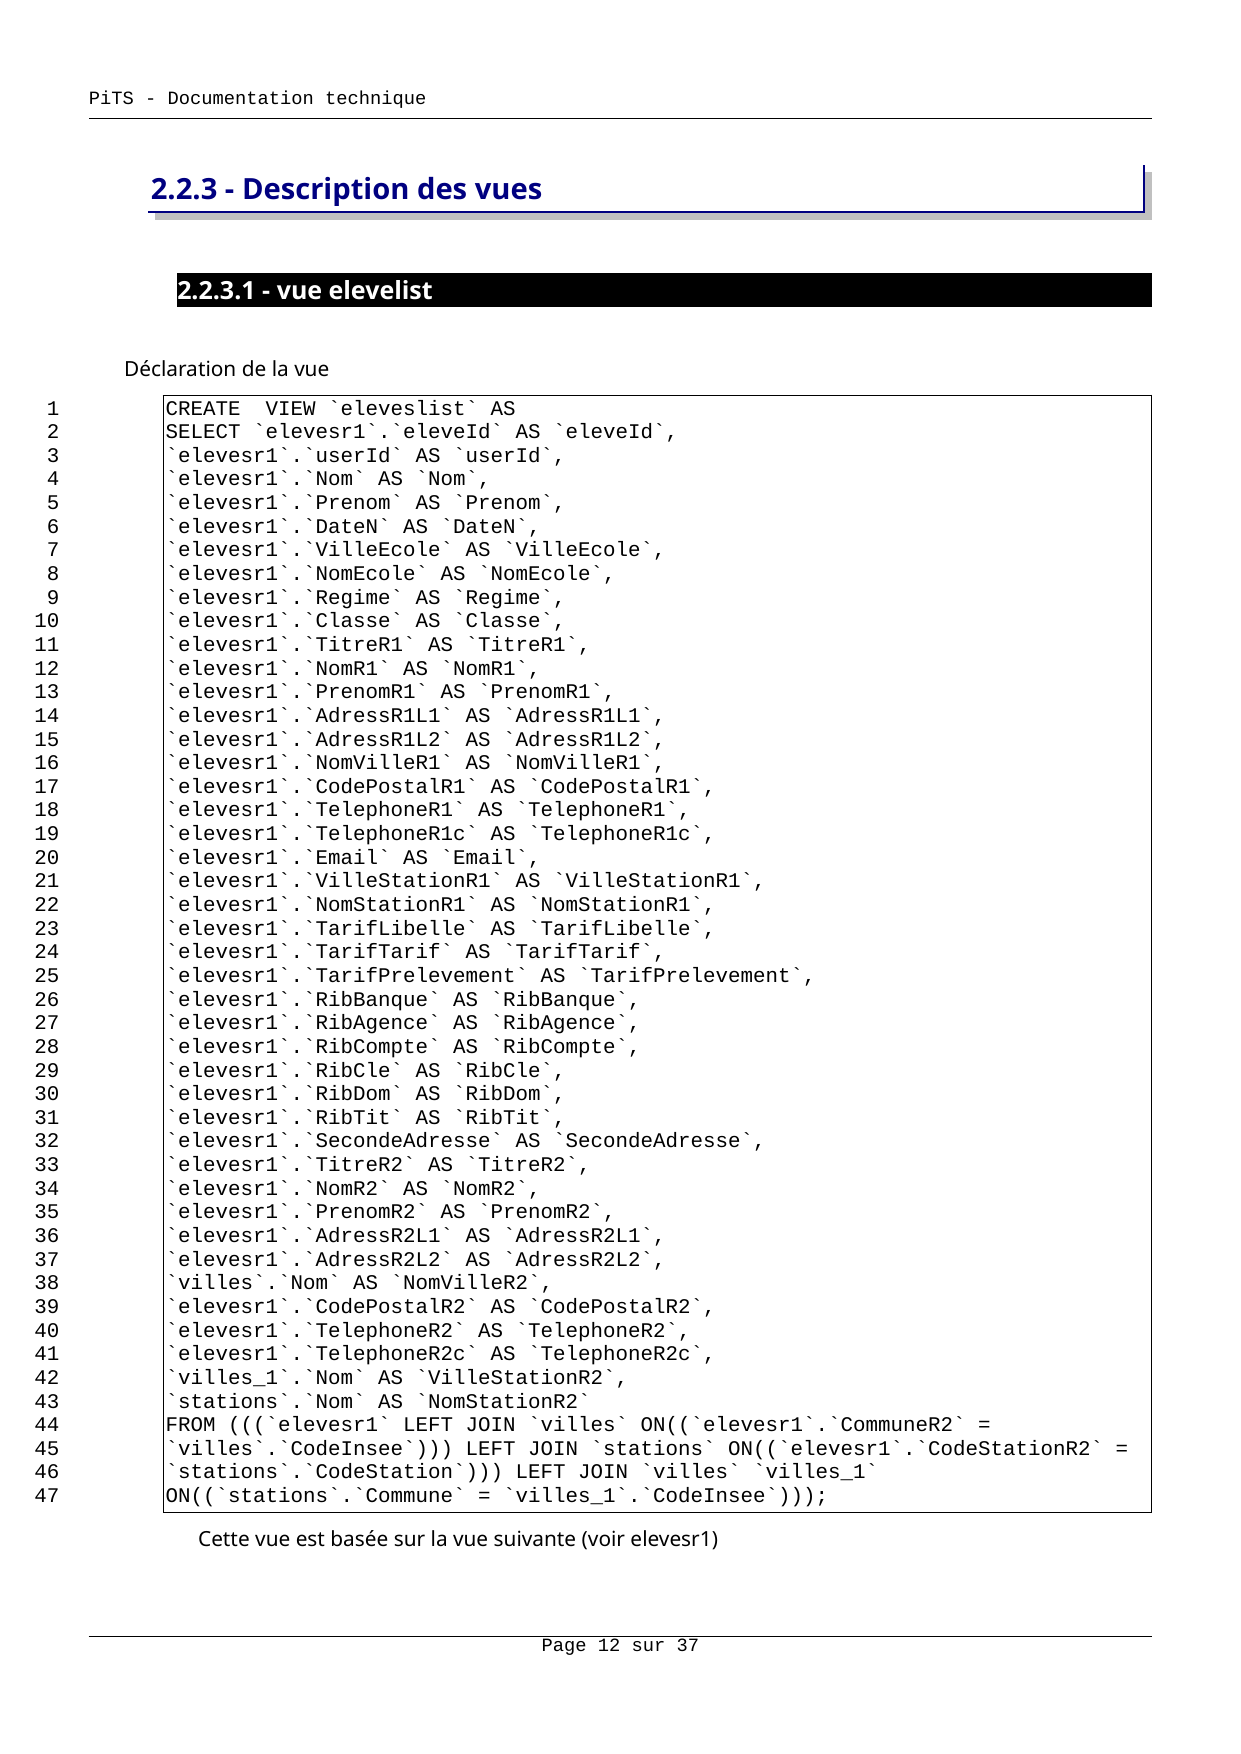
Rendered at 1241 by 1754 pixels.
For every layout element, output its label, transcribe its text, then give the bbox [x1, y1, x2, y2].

text `villes`.`Nom` AS `NomVilleR2`, [164, 1269, 1151, 1293]
text `elevesr1`.`userId` AS `userId`, [164, 442, 1151, 465]
text `elevesr1`.`TarifPrelevement` AS `TarifPrelevement`, [164, 962, 1151, 986]
subtitle Description des vues [148, 165, 1143, 211]
text `elevesr1`.`NomR2` AS `NomR2`, [164, 1175, 1151, 1198]
text `elevesr1`.`DateN` AS `DateN`, [164, 513, 1151, 536]
text `elevesr1`.`Regime` AS `Regime`, [164, 584, 1151, 607]
text `elevesr1`.`NomVilleR1` AS `NomVilleR1`, [164, 749, 1151, 773]
text `villes_1`.`Nom` AS `VilleStationR2`, [164, 1364, 1151, 1388]
text `elevesr1`.`AdressR2L2` AS `AdressR2L2`, [164, 1246, 1151, 1269]
text `elevesr1`.`TitreR2` AS `TitreR2`, [164, 1151, 1151, 1175]
text `elevesr1`.`VilleEcole` AS `VilleEcole`, [164, 536, 1151, 560]
text `elevesr1`.`RibCompte` AS `RibCompte`, [164, 1033, 1151, 1057]
text `elevesr1`.`TelephoneR1c` AS `TelephoneR1c`, [164, 820, 1151, 844]
text `elevesr1`.`CodePostalR2` AS `CodePostalR2`, [164, 1293, 1151, 1317]
text `elevesr1`.`RibBanque` AS `RibBanque`, [164, 986, 1151, 1009]
text `elevesr1`.`Email` AS `Email`, [164, 844, 1151, 867]
text `elevesr1`.`RibAgence` AS `RibAgence`, [164, 1009, 1151, 1033]
text `elevesr1`.`SecondeAdresse` AS `SecondeAdresse`, [164, 1127, 1151, 1151]
text `elevesr1`.`AdressR2L1` AS `AdressR2L1`, [164, 1222, 1151, 1246]
text `elevesr1`.`RibTit` AS `RibTit`, [164, 1104, 1151, 1127]
text `elevesr1`.`Classe` AS `Classe`, [164, 607, 1151, 631]
subtitle vue elevelist [177, 273, 1152, 307]
text `elevesr1`.`TarifLibelle` AS `TarifLibelle`, [164, 915, 1151, 938]
text `elevesr1`.`Nom` AS `Nom`, [164, 465, 1151, 489]
text `elevesr1`.`Prenom` AS `Prenom`, [164, 489, 1151, 513]
text `elevesr1`.`PrenomR2` AS `PrenomR2`, [164, 1198, 1151, 1222]
text FROM (((`elevesr1` LEFT JOIN `villes` ON((`elevesr1`.`CommuneR2` = `villes`.`CodeInsee`))) LEFT JOIN `stations` ON((`elevesr1`.`CodeStationR2` = `stations`.`CodeStation`))) LEFT JOIN `villes` `villes_1` ON((`stations`.`Commune` = `villes_1`.`CodeInsee`))); [164, 1411, 1151, 1512]
text Cette vue est basée sur la vue suivante (voir elevesr1) [162, 1524, 1152, 1552]
text `elevesr1`.`TelephoneR1` AS `TelephoneR1`, [164, 796, 1151, 820]
text `elevesr1`.`CodePostalR1` AS `CodePostalR1`, [164, 773, 1151, 796]
text `elevesr1`.`AdressR1L2` AS `AdressR1L2`, [164, 726, 1151, 749]
text Déclaration de la vue [88, 354, 1152, 383]
text SELECT `elevesr1`.`eleveId` AS `eleveId`, [164, 418, 1151, 442]
text `elevesr1`.`TelephoneR2c` AS `TelephoneR2c`, [164, 1340, 1151, 1364]
text `elevesr1`.`NomEcole` AS `NomEcole`, [164, 560, 1151, 584]
text `elevesr1`.`PrenomR1` AS `PrenomR1`, [164, 678, 1151, 702]
text `elevesr1`.`NomR1` AS `NomR1`, [164, 654, 1151, 678]
text `elevesr1`.`NomStationR1` AS `NomStationR1`, [164, 891, 1151, 915]
text `elevesr1`.`RibDom` AS `RibDom`, [164, 1080, 1151, 1104]
text `elevesr1`.`TarifTarif` AS `TarifTarif`, [164, 938, 1151, 962]
text CREATE VIEW `eleveslist` AS [164, 396, 1151, 418]
text `elevesr1`.`AdressR1L1` AS `AdressR1L1`, [164, 702, 1151, 726]
text `elevesr1`.`RibCle` AS `RibCle`, [164, 1057, 1151, 1080]
text `stations`.`Nom` AS `NomStationR2` [164, 1388, 1151, 1411]
text `elevesr1`.`VilleStationR1` AS `VilleStationR1`, [164, 867, 1151, 891]
text `elevesr1`.`TitreR1` AS `TitreR1`, [164, 631, 1151, 654]
text `elevesr1`.`TelephoneR2` AS `TelephoneR2`, [164, 1317, 1151, 1340]
